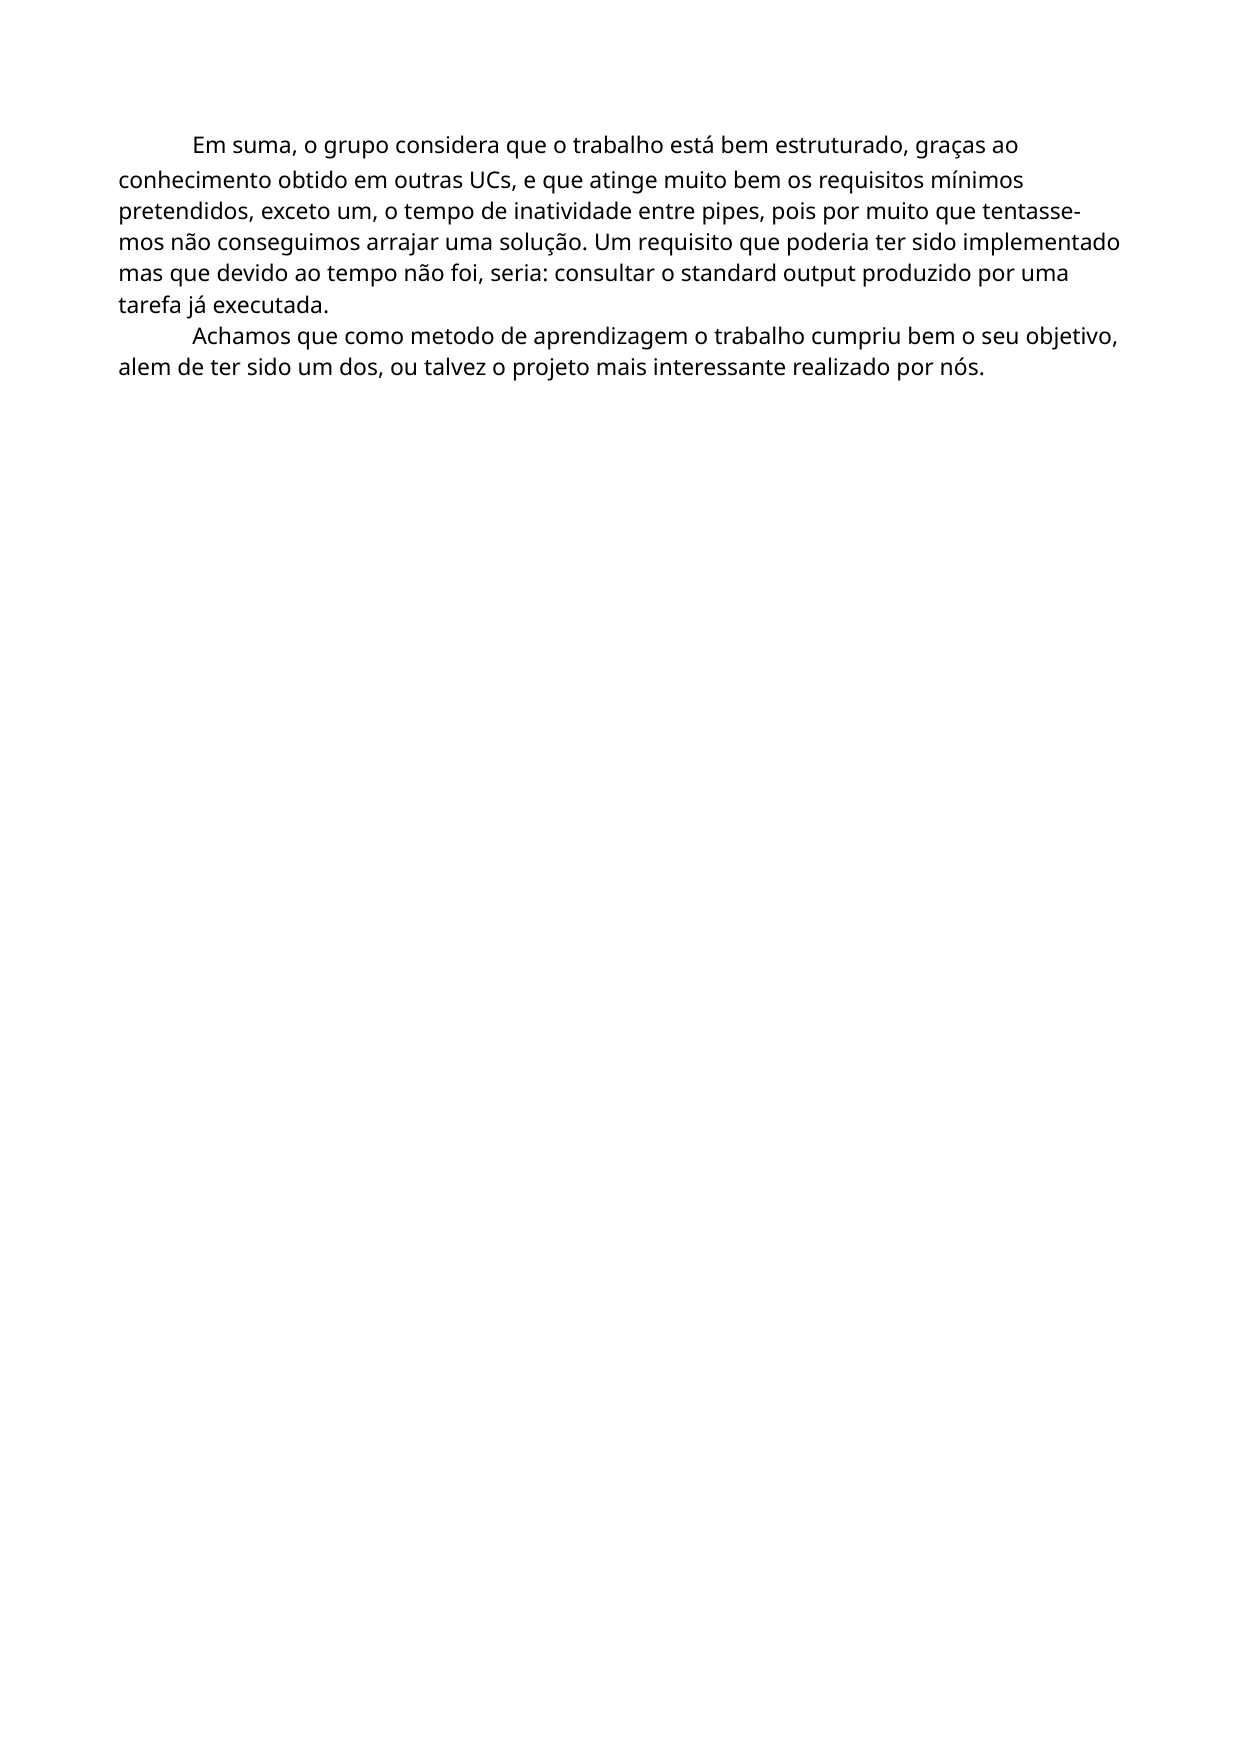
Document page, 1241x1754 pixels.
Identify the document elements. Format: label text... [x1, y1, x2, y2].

text Em suma, o grupo considera que o trabalho está bem estruturado, graças ao conhecimento obtido em outras UCs, e que atinge muito bem os requisitos mínimos pretendidos, exceto um, o tempo de inatividade entre pipes, pois por muito que tentasse-mos não conseguimos arrajar uma solução. Um requisito que poderia ter sido implementado mas que devido ao tempo não foi, seria: consultar o standard output produzido por uma tarefa já executada. [118, 118, 1122, 320]
text Achamos que como metodo de aprendizagem o trabalho cumpriu bem o seu objetivo, alem de ter sido um dos, ou talvez o projeto mais interessante realizado por nós. [118, 320, 1122, 382]
